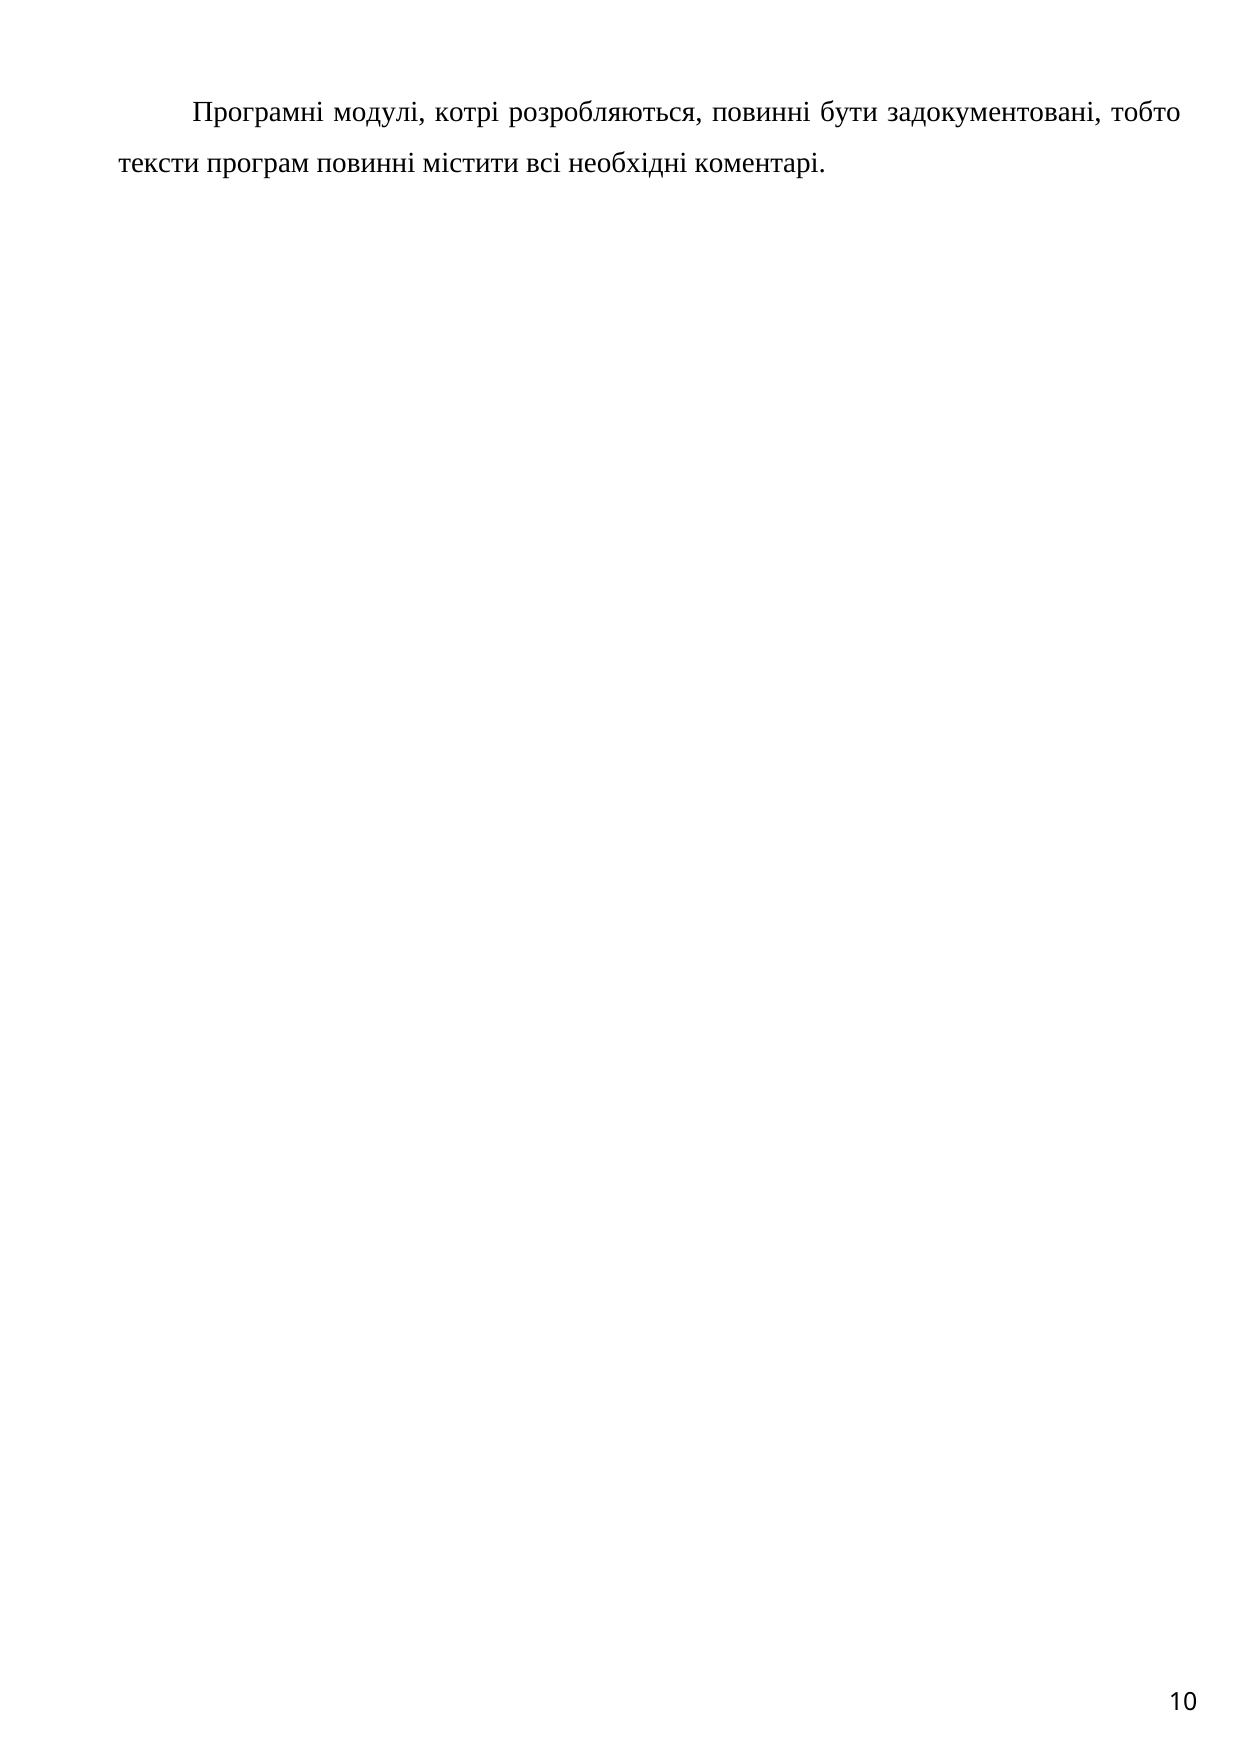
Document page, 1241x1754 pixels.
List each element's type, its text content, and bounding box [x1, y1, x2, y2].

text Програмні модулі, котрі розробляються, повинні бути задокументовані, тобто тексти програм повинні містити всі необхідні коментарі. [118, 94, 1181, 178]
